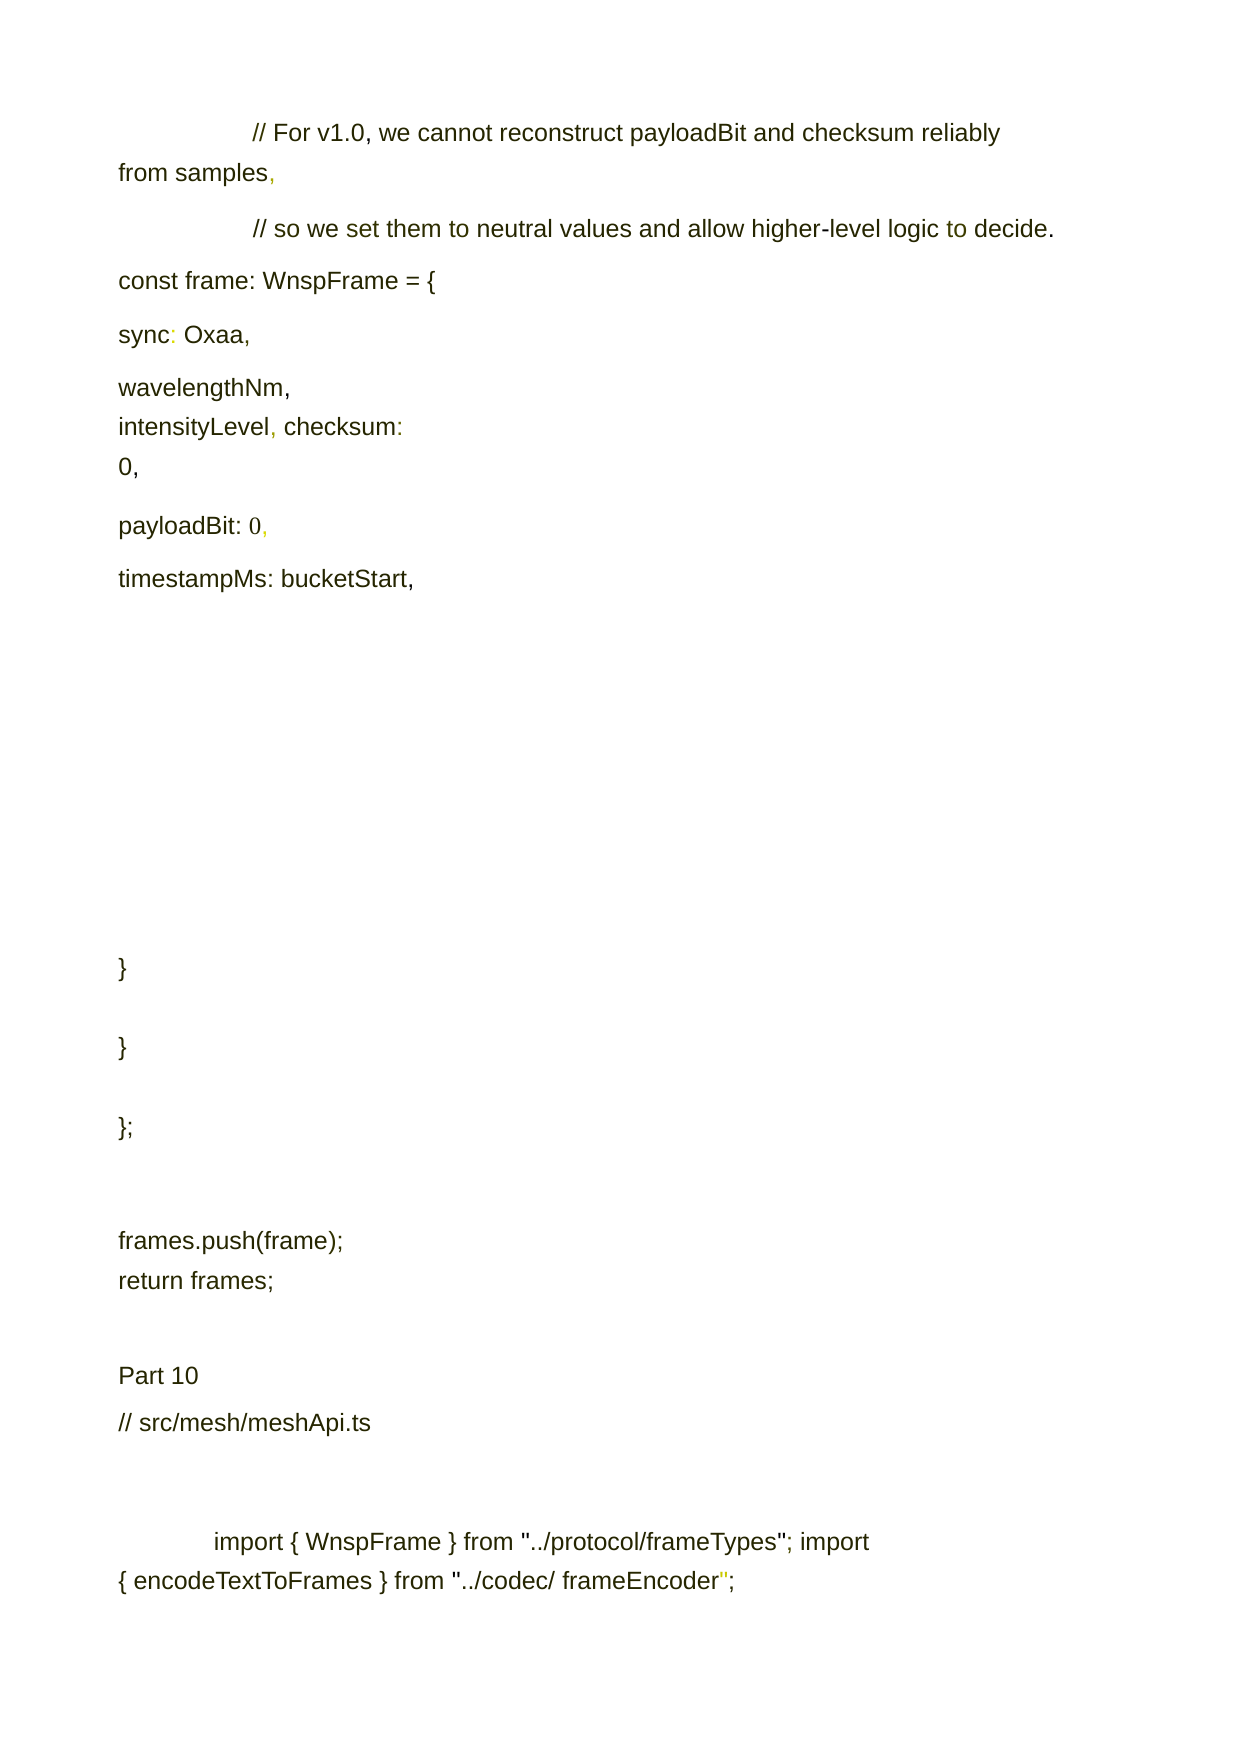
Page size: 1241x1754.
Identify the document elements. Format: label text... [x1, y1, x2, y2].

text frames.push(frame); [118, 1226, 497, 1255]
text Part 10 [118, 1361, 1122, 1389]
text payloadBit: 0, [118, 511, 386, 539]
text sync: Oxaa, [118, 320, 342, 349]
text import { WnspFrame } from "../protocol/frameTypes"; import { encodeTextToFrames } from "../codec/ frameEncoder"; [118, 1527, 1054, 1595]
text const frame: WnspFrame = { [118, 266, 643, 295]
text wavelengthNm, intensityLevel, checksum: 0, [118, 372, 423, 480]
text // src/mesh/meshApi.ts [118, 1408, 1122, 1437]
text // so we set them to neutral values and allow higher-level logic to decide. [118, 214, 1122, 242]
text timestampMs: bucketStart, [118, 564, 641, 593]
text return frames; [118, 1266, 1122, 1294]
text // For v1.0, we cannot reconstruct payloadBit and checksum reliably from samples, [118, 118, 1025, 186]
text }; [118, 1111, 142, 1140]
